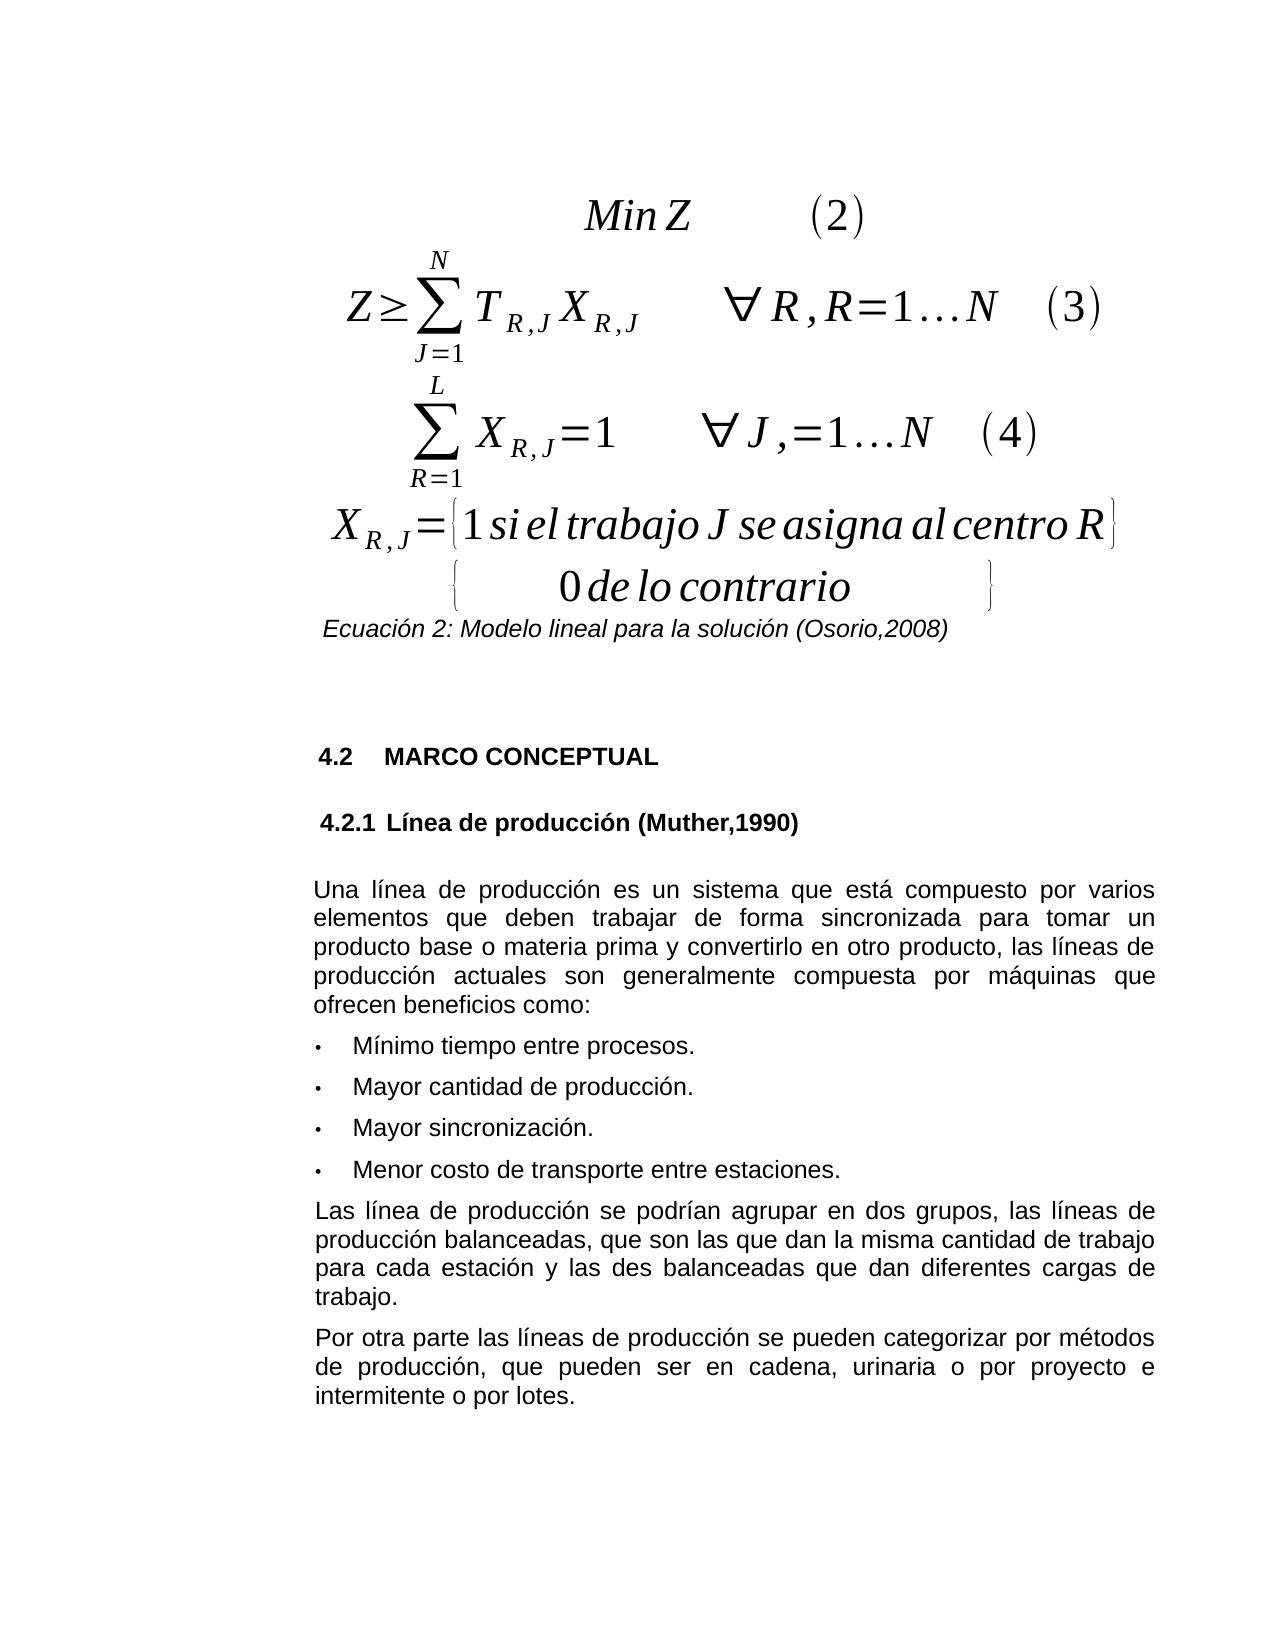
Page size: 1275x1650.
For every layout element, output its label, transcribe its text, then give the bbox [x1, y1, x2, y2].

list Mayor sincronización. [315, 1113, 1157, 1142]
text Ecuación 2: Modelo lineal para la solución (Osorio,2008) [322, 190, 1124, 643]
subtitle MARCO CONCEPTUAL [311, 742, 1157, 771]
subtitle Línea de producción (Muther,1990) [313, 808, 1157, 837]
text Una línea de producción es un sistema que está compuesto por varios elementos que deben trabajar de forma sincronizada para tomar un producto base o materia prima y convertirlo en otro producto, las líneas de producción actuales son generalmente compuesta por máquinas que ofrecen beneficios como: [313, 875, 1157, 1018]
list Mínimo tiempo entre procesos. [315, 1031, 1157, 1060]
list Por otra parte las líneas de producción se pueden categorizar por métodos de producción, que pueden ser en cadena, urinaria o por proyecto e intermitente o por lotes. [315, 1323, 1157, 1410]
list Menor costo de transporte entre estaciones. [315, 1155, 1157, 1183]
list Mayor cantidad de producción. [315, 1072, 1157, 1101]
list Las línea de producción se podrían agrupar en dos grupos, las líneas de producción balanceadas, que son las que dan la misma cantidad de trabajo para cada estación y las des balanceadas que dan diferentes cargas de trabajo. [315, 1196, 1157, 1311]
